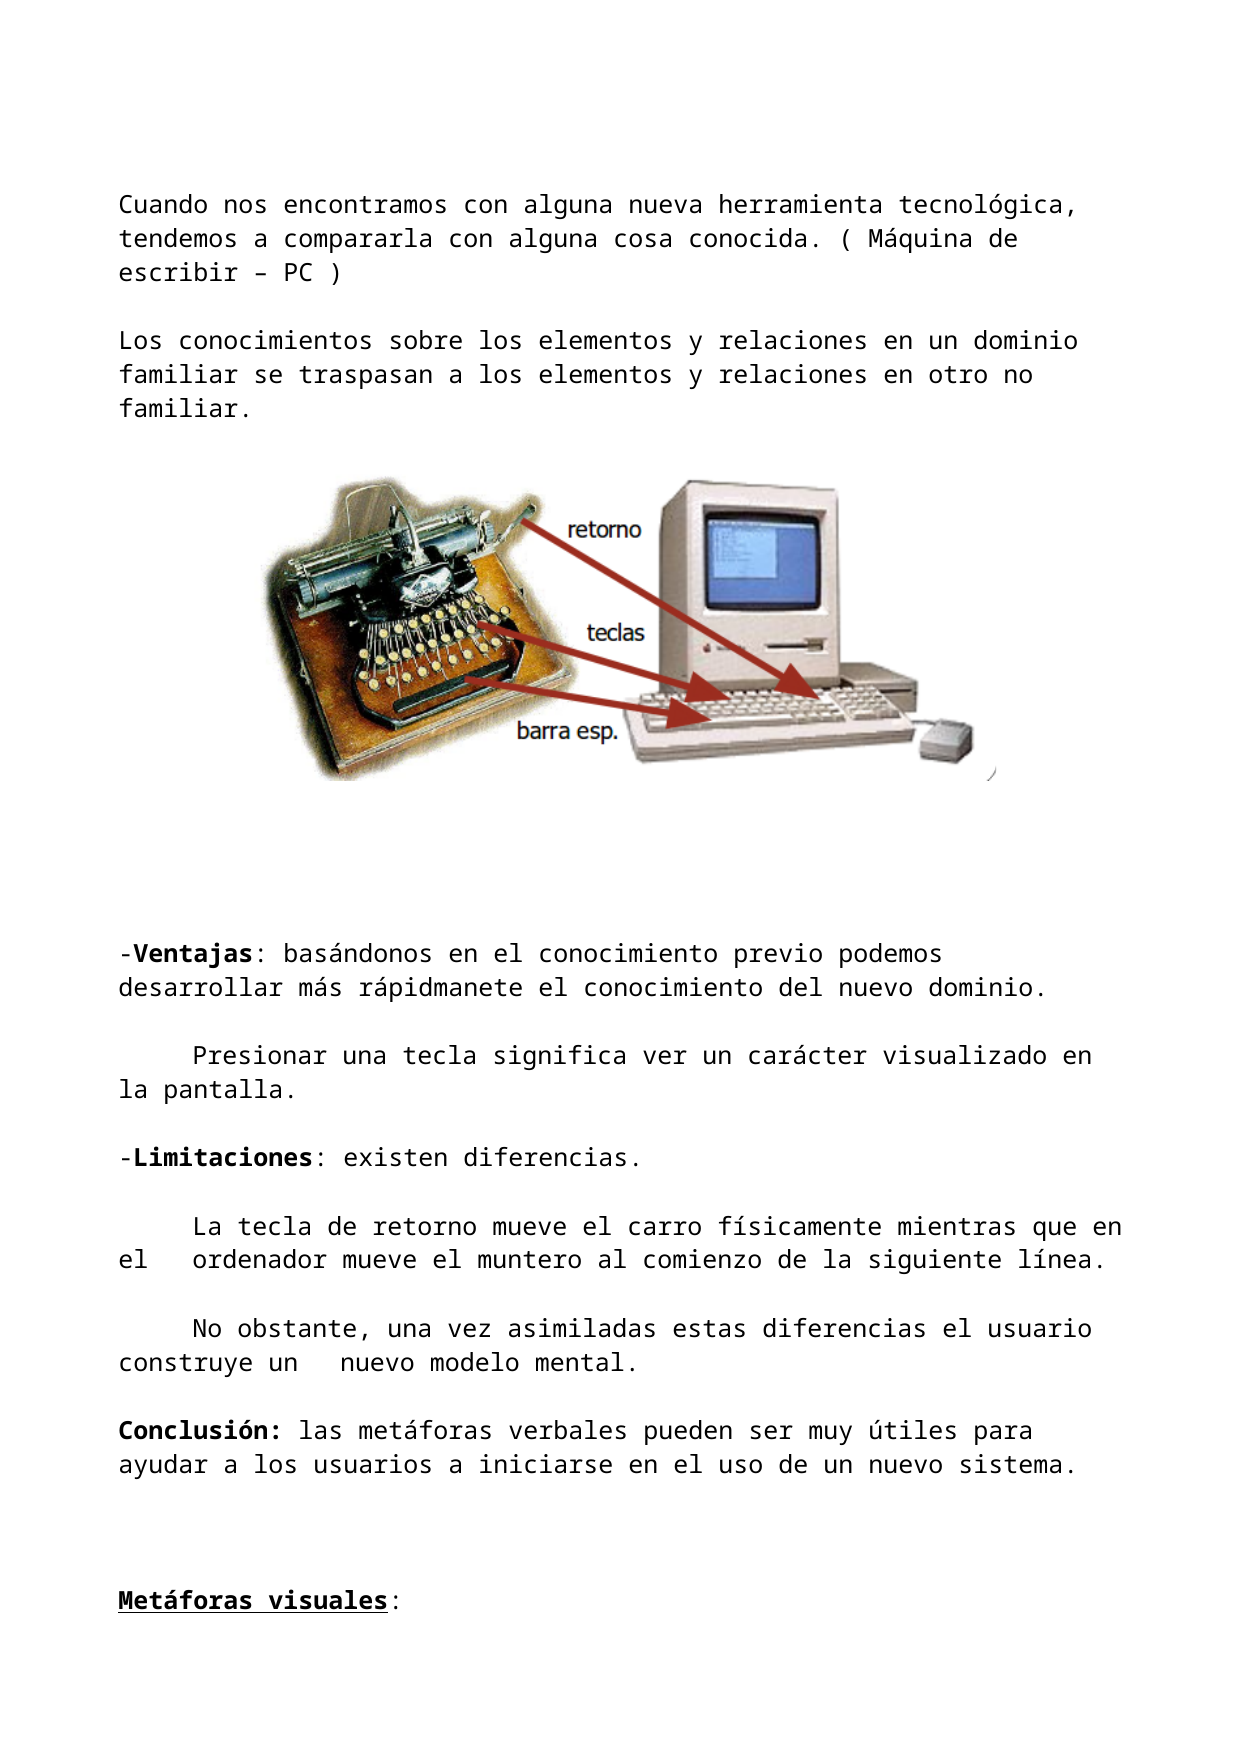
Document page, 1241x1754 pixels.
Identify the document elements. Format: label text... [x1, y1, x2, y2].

text Metáforas visuales: [118, 1583, 1122, 1617]
text Cuando nos encontramos con alguna nueva herramienta tecnológica, tendemos a compararla con alguna cosa conocida. ( Máquina de escribir – PC ) [118, 186, 1122, 288]
text La tecla de retorno mueve el carro físicamente mientras que en el ordenador mueve el muntero al comienzo de la siguiente línea. [118, 1208, 1122, 1276]
text Presionar una tecla significa ver un carácter visualizado en la pantalla. [118, 1038, 1122, 1106]
text -Ventajas: basándonos en el conocimiento previo podemos desarrollar más rápidmanete el conocimiento del nuevo dominio. [118, 936, 1122, 1004]
text -Limitaciones: existen diferencias. [118, 1140, 1122, 1174]
text No obstante, una vez asimiladas estas diferencias el usuario construye un nuevo modelo mental. [118, 1310, 1122, 1378]
text Los conocimientos sobre los elementos y relaciones en un dominio familiar se traspasan a los elementos y relaciones en otro no familiar. [118, 322, 1122, 425]
text Conclusión: las metáforas verbales pueden ser muy útiles para ayudar a los usuarios a iniciarse en el uso de un nuevo sistema. [118, 1412, 1122, 1481]
picture [244, 458, 997, 781]
